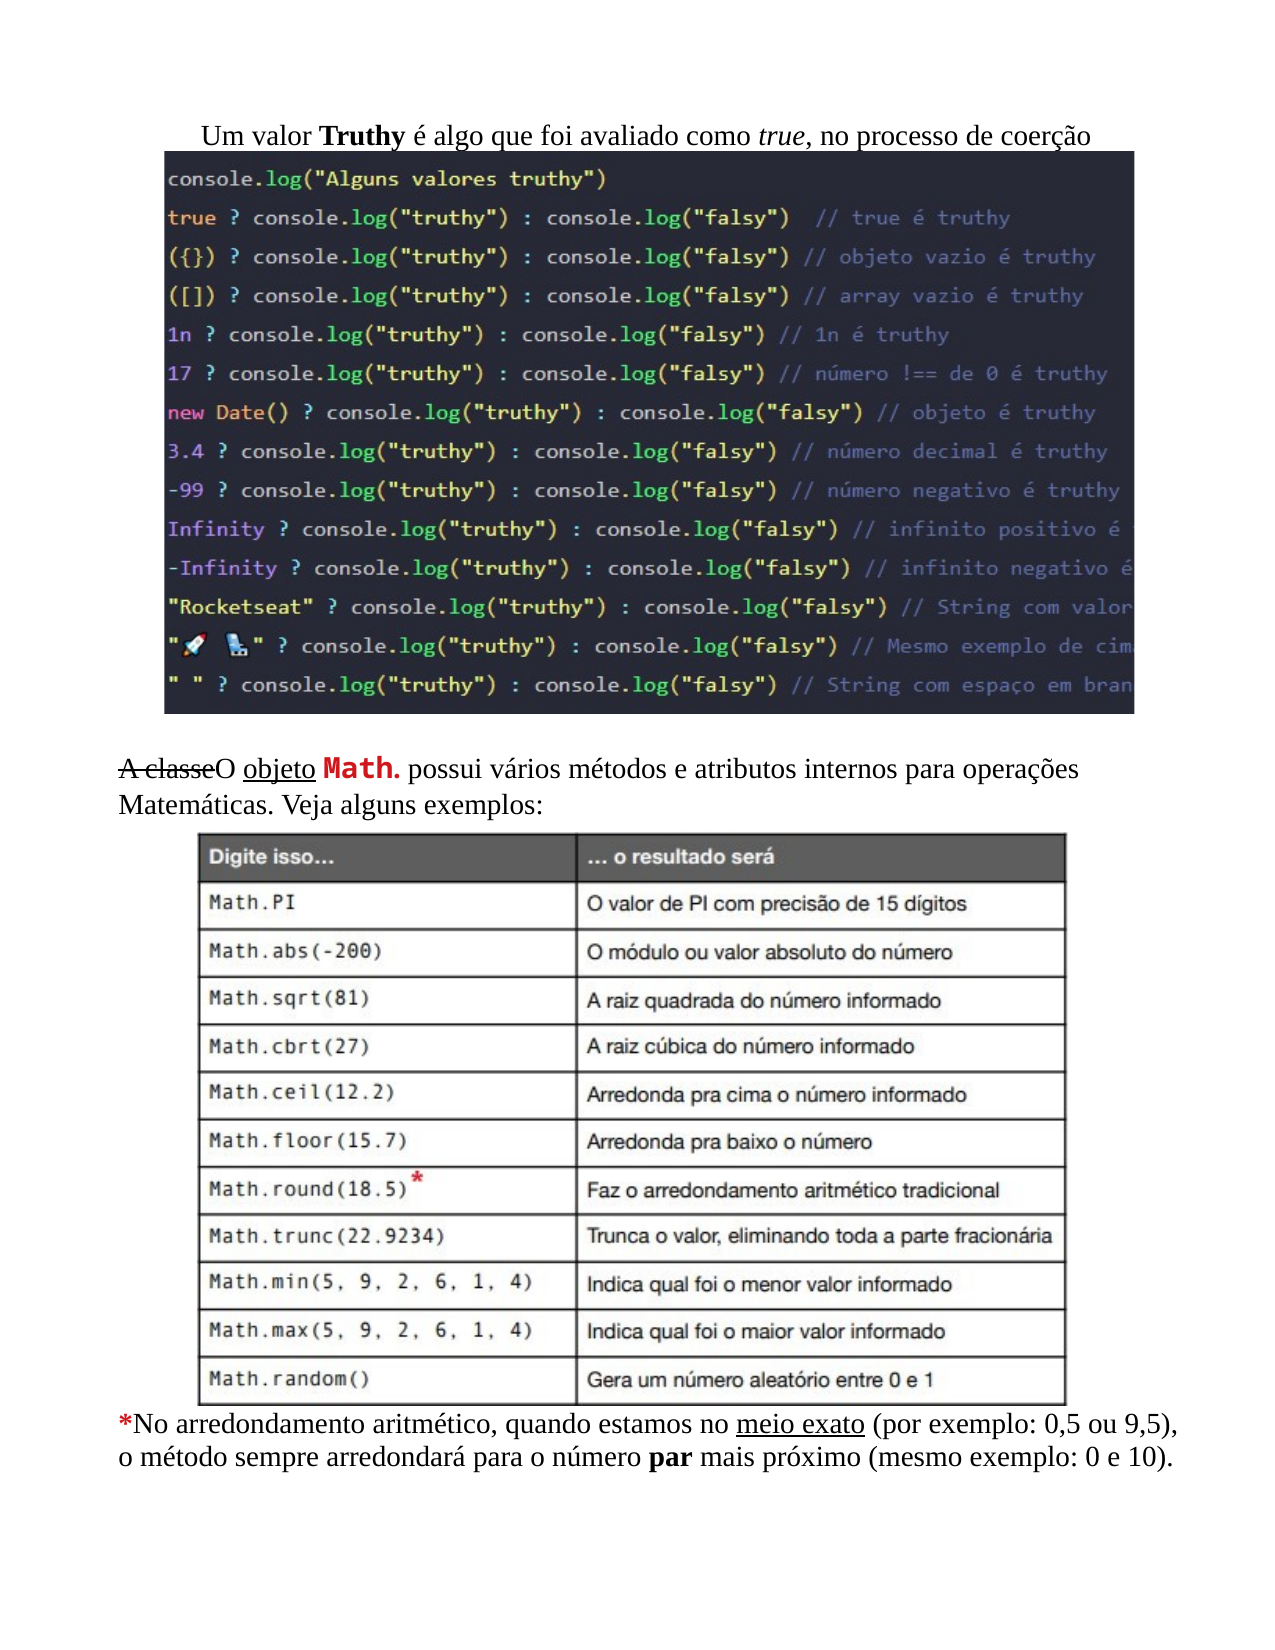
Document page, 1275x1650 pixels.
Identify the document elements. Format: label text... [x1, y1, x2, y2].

picture [164, 151, 1135, 714]
text Um valor Truthy é algo que foi avaliado como true, no processo de coerção [118, 118, 1181, 152]
picture [196, 831, 1069, 1406]
text A classeO objeto Math. possui vários métodos e atributos internos para operações Matemáticas. Veja alguns exemplos: [118, 747, 1181, 821]
text *No arredondamento aritmético, quando estamos no meio exato (por exemplo: 0,5 ou 9,5), o método sempre arredondará para o número par mais próximo (mesmo exemplo: 0 e 10). [118, 821, 1181, 1473]
